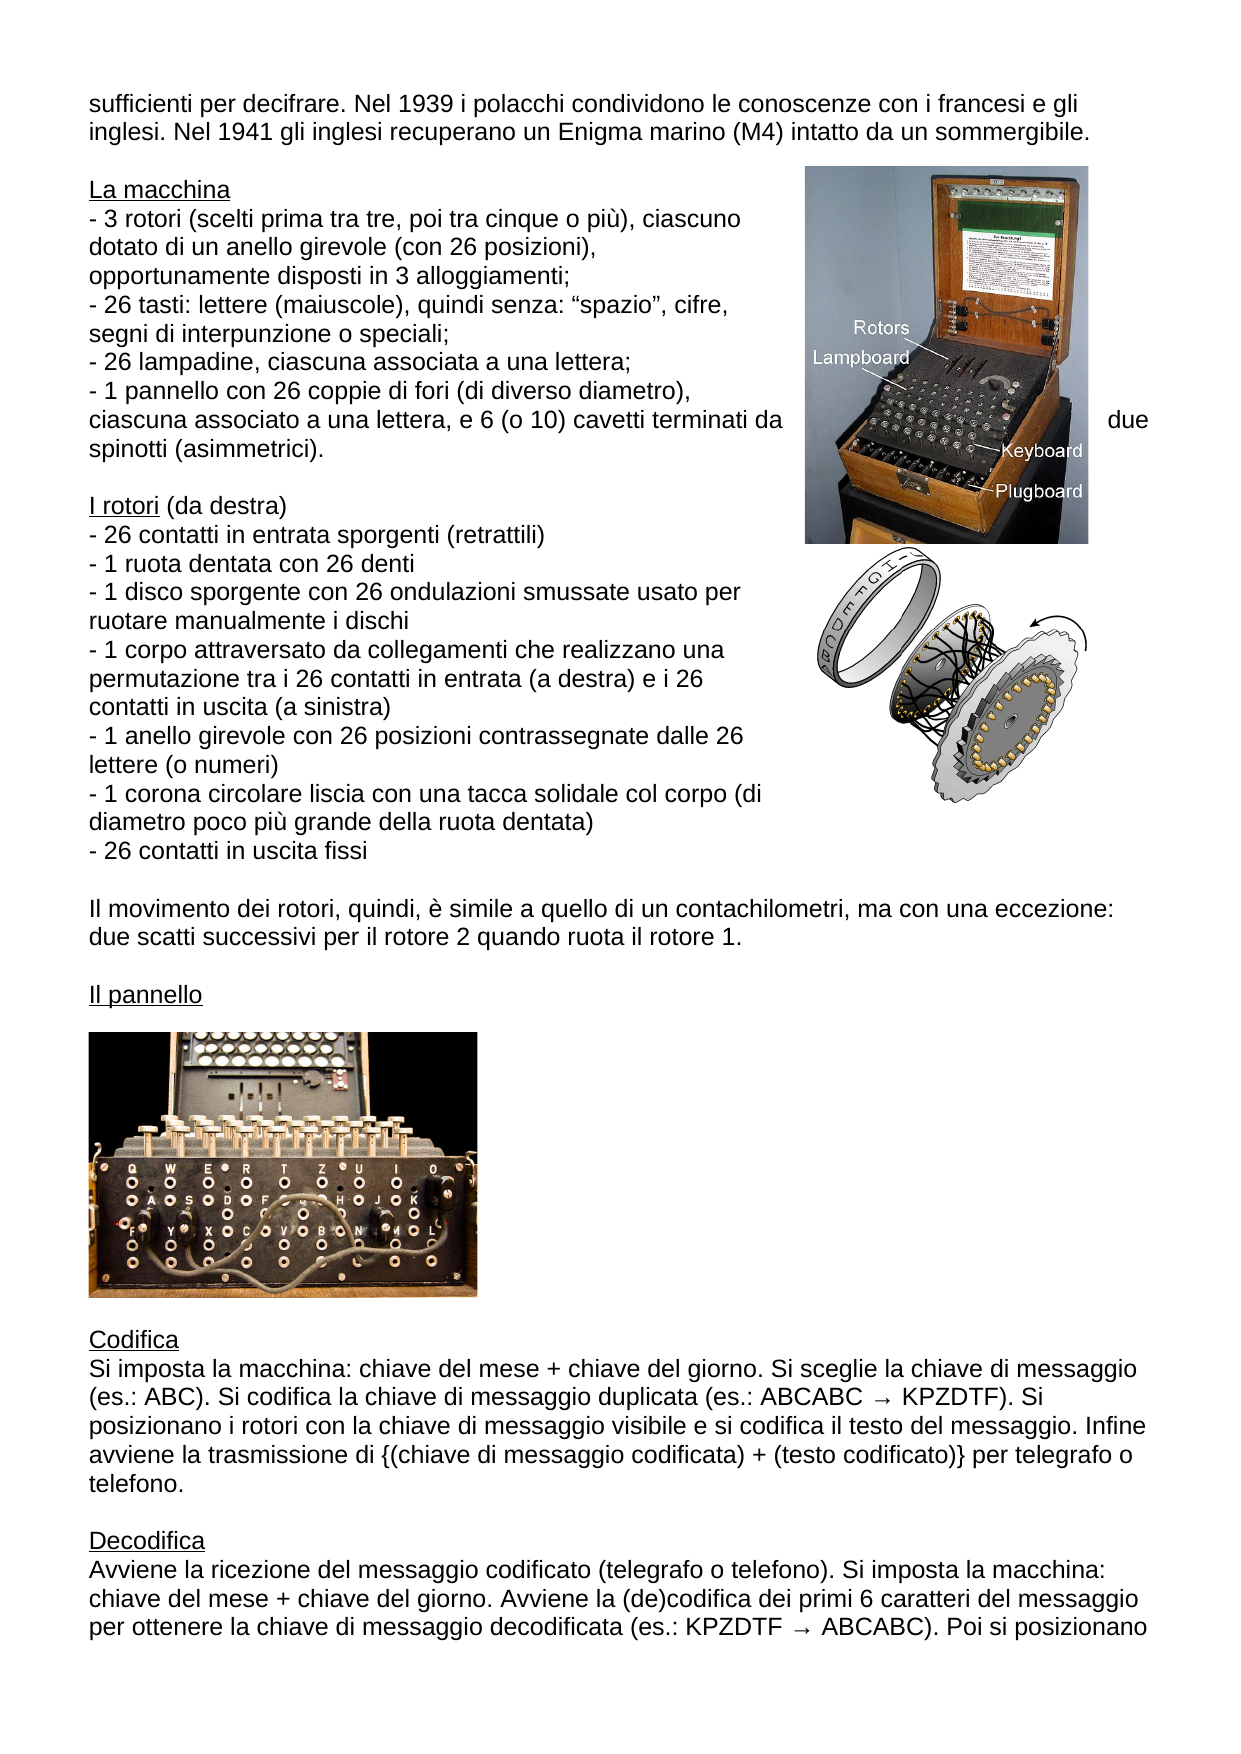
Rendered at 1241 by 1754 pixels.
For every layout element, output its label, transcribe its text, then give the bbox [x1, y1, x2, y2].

text Il pannello [88, 980, 1152, 1008]
text Si imposta la macchina: chiave del mese + chiave del giorno. Si sceglie la chiave di messaggio (es.: ABC). Si codifica la chiave di messaggio duplicata (es.: ABCABC → KPZDTF). Si posizionano i rotori con la chiave di messaggio visibile e si codifica il testo del messaggio. Infine avviene la trasmissione di {(chiave di messaggio codificata) + (testo codificato)} per telegrafo o telefono. [88, 1353, 1152, 1497]
text La macchina [88, 175, 804, 203]
text [1092, 721, 1152, 778]
text - 3 rotori (scelti prima tra tre, poi tra cinque o più), ciascuno dotato di un anello girevole (con 26 posizioni), opportunamente disposti in 3 alloggiamenti; [88, 203, 804, 290]
text Il movimento dei rotori, quindi, è simile a quello di un contachilometri, ma con una eccezione: due scatti successivi per il rotore 2 quando ruota il rotore 1. [88, 893, 1152, 951]
picture [88, 1032, 478, 1298]
text - 1 anello girevole con 26 posizioni contrassegnate dalle 26 lettere (o numeri) [88, 721, 807, 778]
text Avviene la ricezione del messaggio codificato (telegrafo o telefono). Si imposta la macchina: chiave del mese + chiave del giorno. Avviene la (de)codifica dei primi 6 caratteri del messaggio per ottenere la chiave di messaggio decodificata (es.: KPZDTF → ABCABC). Poi si posizionano [88, 1555, 1152, 1641]
text [1089, 520, 1152, 548]
text [1089, 175, 1152, 203]
text Decodifica [88, 1526, 1152, 1555]
picture [804, 166, 1092, 807]
text - 1 pannello con 26 coppie di fori (di diverso diametro), ciascuna associato a una lettera, e 6 (o 10) cavetti terminati da due spinotti (asimmetrici). [88, 376, 804, 462]
text sufficienti per decifrare. Nel 1939 i polacchi condividono le conoscenze con i francesi e gli inglesi. Nel 1941 gli inglesi recuperano un Enigma marino (M4) intatto da un sommergibile. [88, 88, 1152, 146]
text Codifica [88, 1325, 1152, 1353]
text - 1 corpo attraversato da collegamenti che realizzano una permutazione tra i 26 contatti in entrata (a destra) e i 26 contatti in uscita (a sinistra) [88, 635, 807, 721]
text - 26 tasti: lettere (maiuscole), quindi senza: “spazio”, cifre, segni di interpunzione o speciali; [88, 290, 804, 347]
text [1089, 290, 1152, 347]
text I rotori (da destra) [88, 491, 804, 520]
text - 1 pannello con 26 coppie di fori (di diverso diametro), ciascuna associato a una lettera, e 6 (o 10) cavetti terminati da due spinotti (asimmetrici). [1089, 376, 1152, 462]
text [1089, 203, 1152, 290]
text - 26 lampadine, ciascuna associata a una lettera; [88, 347, 804, 376]
text - 26 contatti in entrata sporgenti (retrattili) [88, 520, 807, 548]
text - 1 disco sporgente con 26 ondulazioni smussate usato per ruotare manualmente i dischi [88, 577, 807, 635]
text - 1 corona circolare liscia con una tacca solidale col corpo (di diametro poco più grande della ruota dentata) [88, 778, 1152, 836]
text - 1 ruota dentata con 26 denti [88, 548, 807, 577]
text [1089, 347, 1152, 376]
text - 26 contatti in uscita fissi [88, 836, 1152, 865]
text [1092, 548, 1152, 577]
text [1092, 635, 1152, 721]
text [1089, 491, 1152, 520]
text [1092, 577, 1152, 635]
